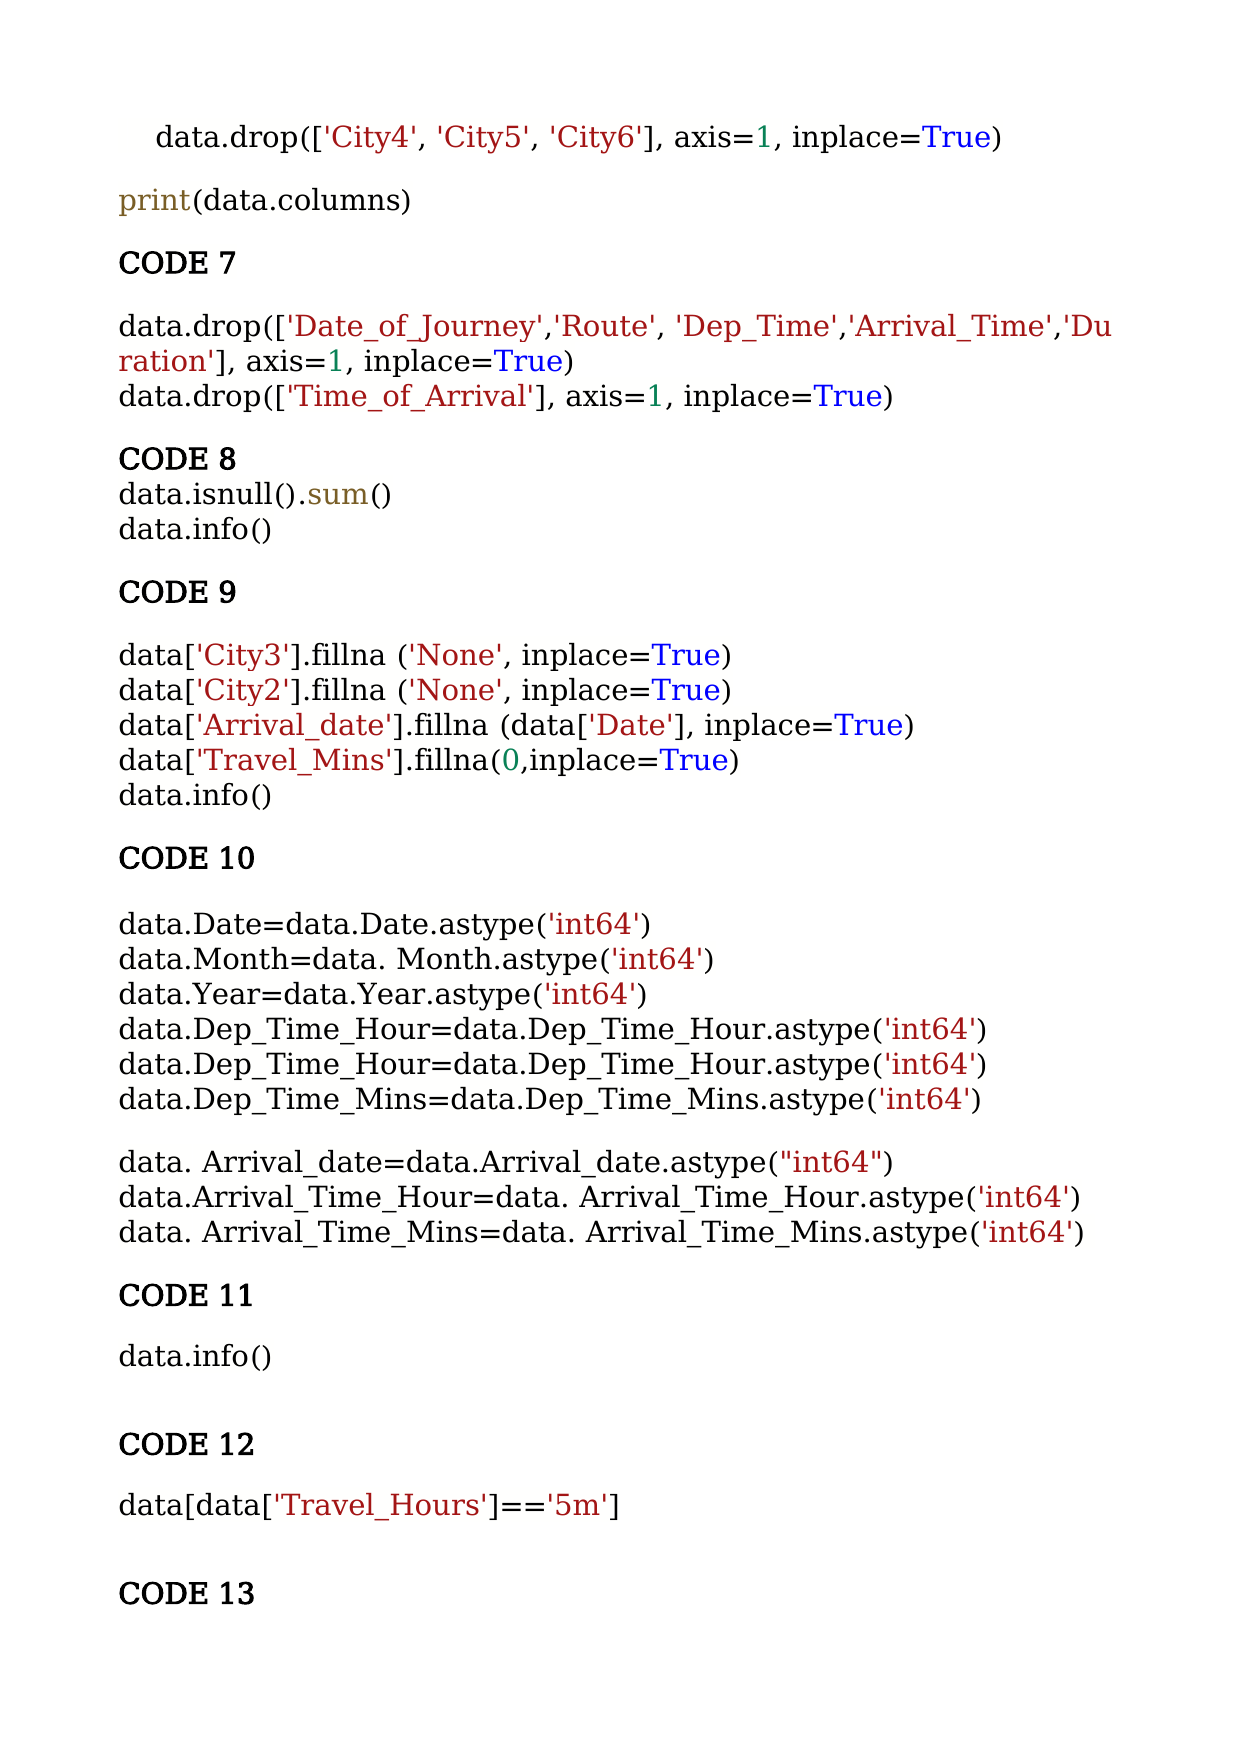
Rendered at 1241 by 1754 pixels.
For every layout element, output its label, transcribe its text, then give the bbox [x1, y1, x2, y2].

text data['Travel_Mins'].fillna(0,inplace=True) [118, 741, 1122, 776]
text data.Dep_Time_Mins=data.Dep_Time_Mins.astype('int64') [118, 1081, 1122, 1116]
text data. Arrival_date=data.Arrival_date.astype("int64") [118, 1143, 1122, 1178]
text CODE 7 [118, 244, 1122, 279]
text data.Month=data. Month.astype('int64') [118, 941, 1122, 976]
text data.info() [118, 776, 1122, 811]
text data.Arrival_Time_Hour=data. Arrival_Time_Hour.astype('int64') [118, 1178, 1122, 1213]
text data.Dep_Time_Hour=data.Dep_Time_Hour.astype('int64') [118, 1011, 1122, 1046]
text data.Year=data.Year.astype('int64') [118, 976, 1122, 1011]
text data.info() [118, 510, 1122, 545]
text CODE 9 [118, 573, 1122, 608]
text data[data['Travel_Hours']=='5m'] [118, 1487, 1122, 1522]
text data.isnull().sum() [118, 475, 1122, 510]
text data['City2'].fillna ('None', inplace=True) [118, 671, 1122, 706]
text data. Arrival_Time_Mins=data. Arrival_Time_Mins.astype('int64') [118, 1213, 1122, 1248]
text data.drop(['Time_of_Arrival'], axis=1, inplace=True) [118, 377, 1122, 412]
text data.Date=data.Date.astype('int64') [118, 906, 1122, 941]
text data['City3'].fillna ('None', inplace=True) [118, 636, 1122, 671]
text data['Arrival_date'].fillna (data['Date'], inplace=True) [118, 706, 1122, 741]
text CODE 8 [118, 440, 1122, 475]
text CODE 10 [118, 839, 1122, 874]
text data.drop(['City4', 'City5', 'City6'], axis=1, inplace=True) [118, 118, 1122, 153]
text data.info() [118, 1338, 1122, 1373]
text data.drop(['Date_of_Journey','Route', 'Dep_Time','Arrival_Time','Duration'], axis=1, inplace=True) [118, 307, 1122, 377]
text CODE 12 [118, 1426, 1122, 1461]
text CODE 11 [118, 1277, 1122, 1312]
text print(data.columns) [118, 181, 1122, 216]
text data.Dep_Time_Hour=data.Dep_Time_Hour.astype('int64') [118, 1046, 1122, 1081]
text CODE 13 [118, 1575, 1122, 1610]
